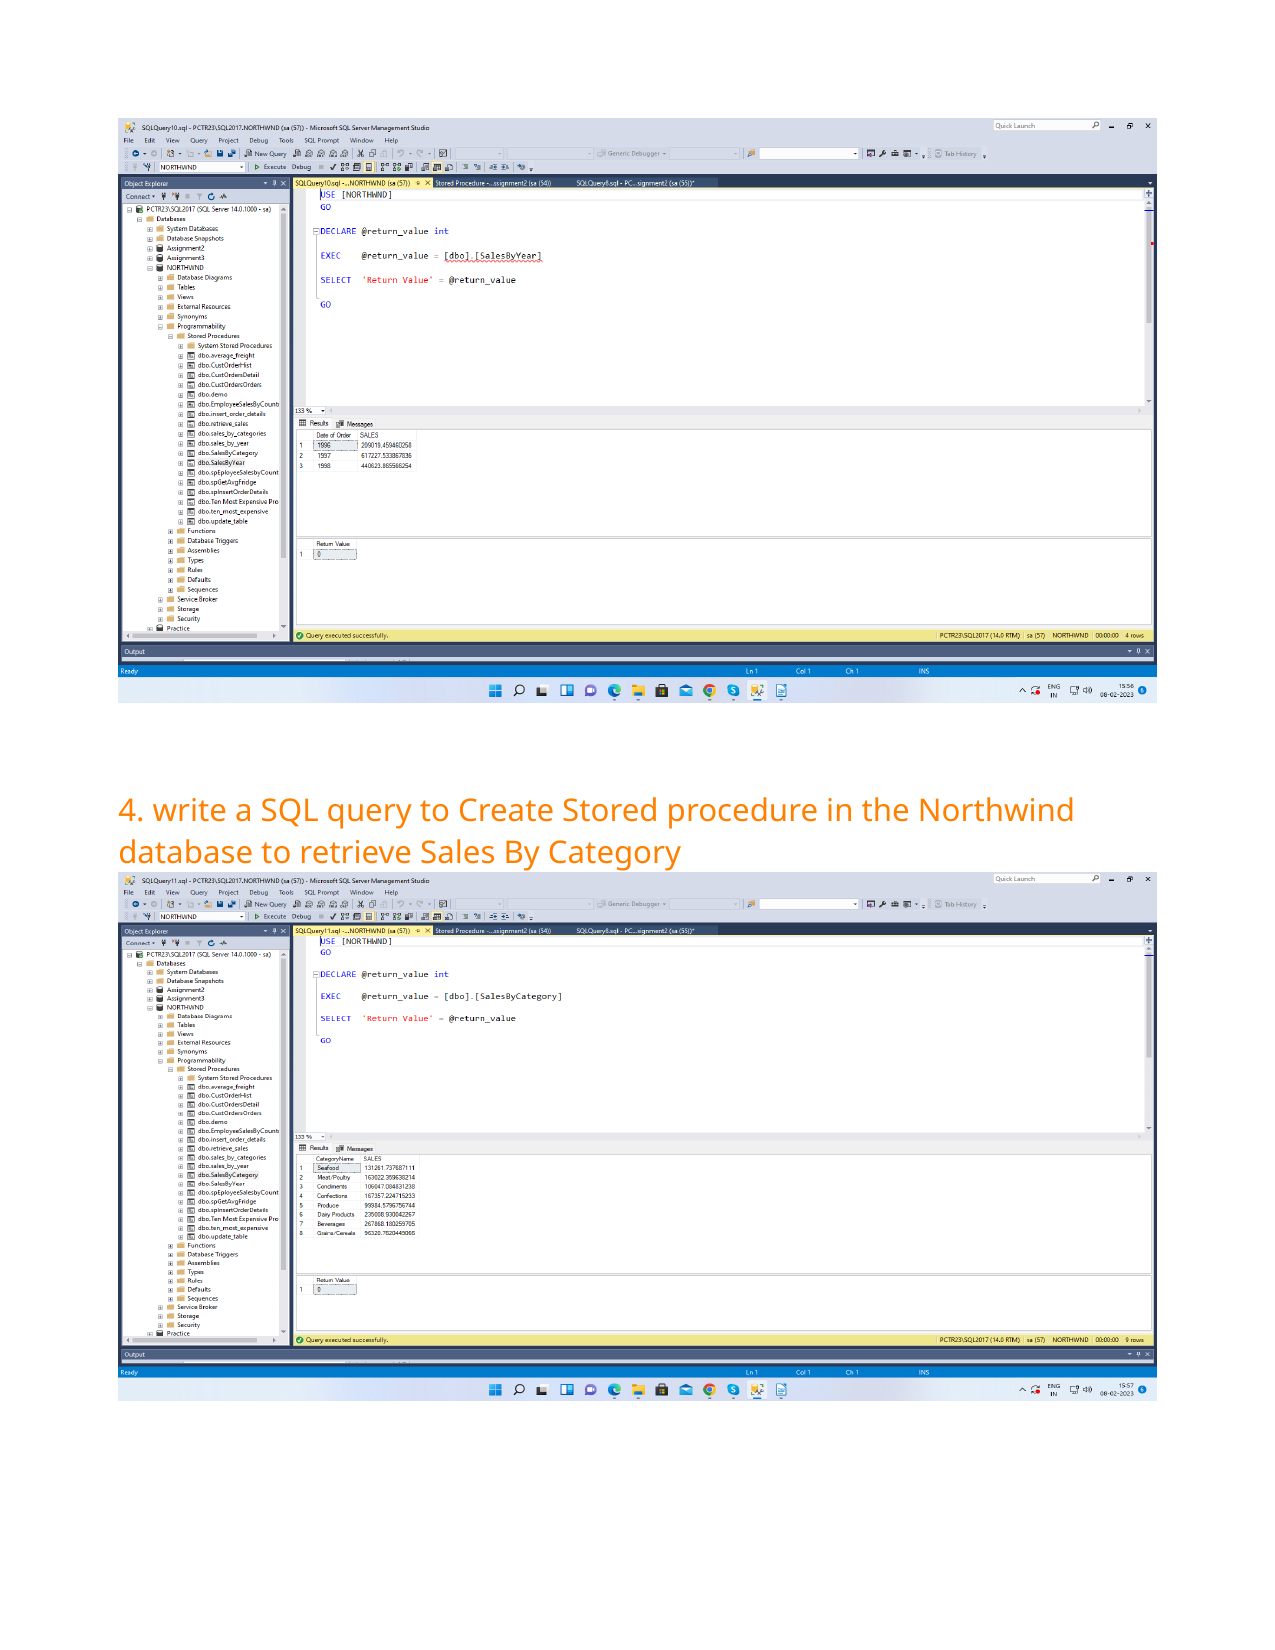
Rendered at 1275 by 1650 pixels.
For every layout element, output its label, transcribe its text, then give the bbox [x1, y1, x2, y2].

picture [118, 872, 1157, 1401]
picture [118, 118, 1157, 703]
text 4. write a SQL query to Create Stored procedure in the Northwind database to retrieve Sales By Category [118, 788, 1157, 872]
